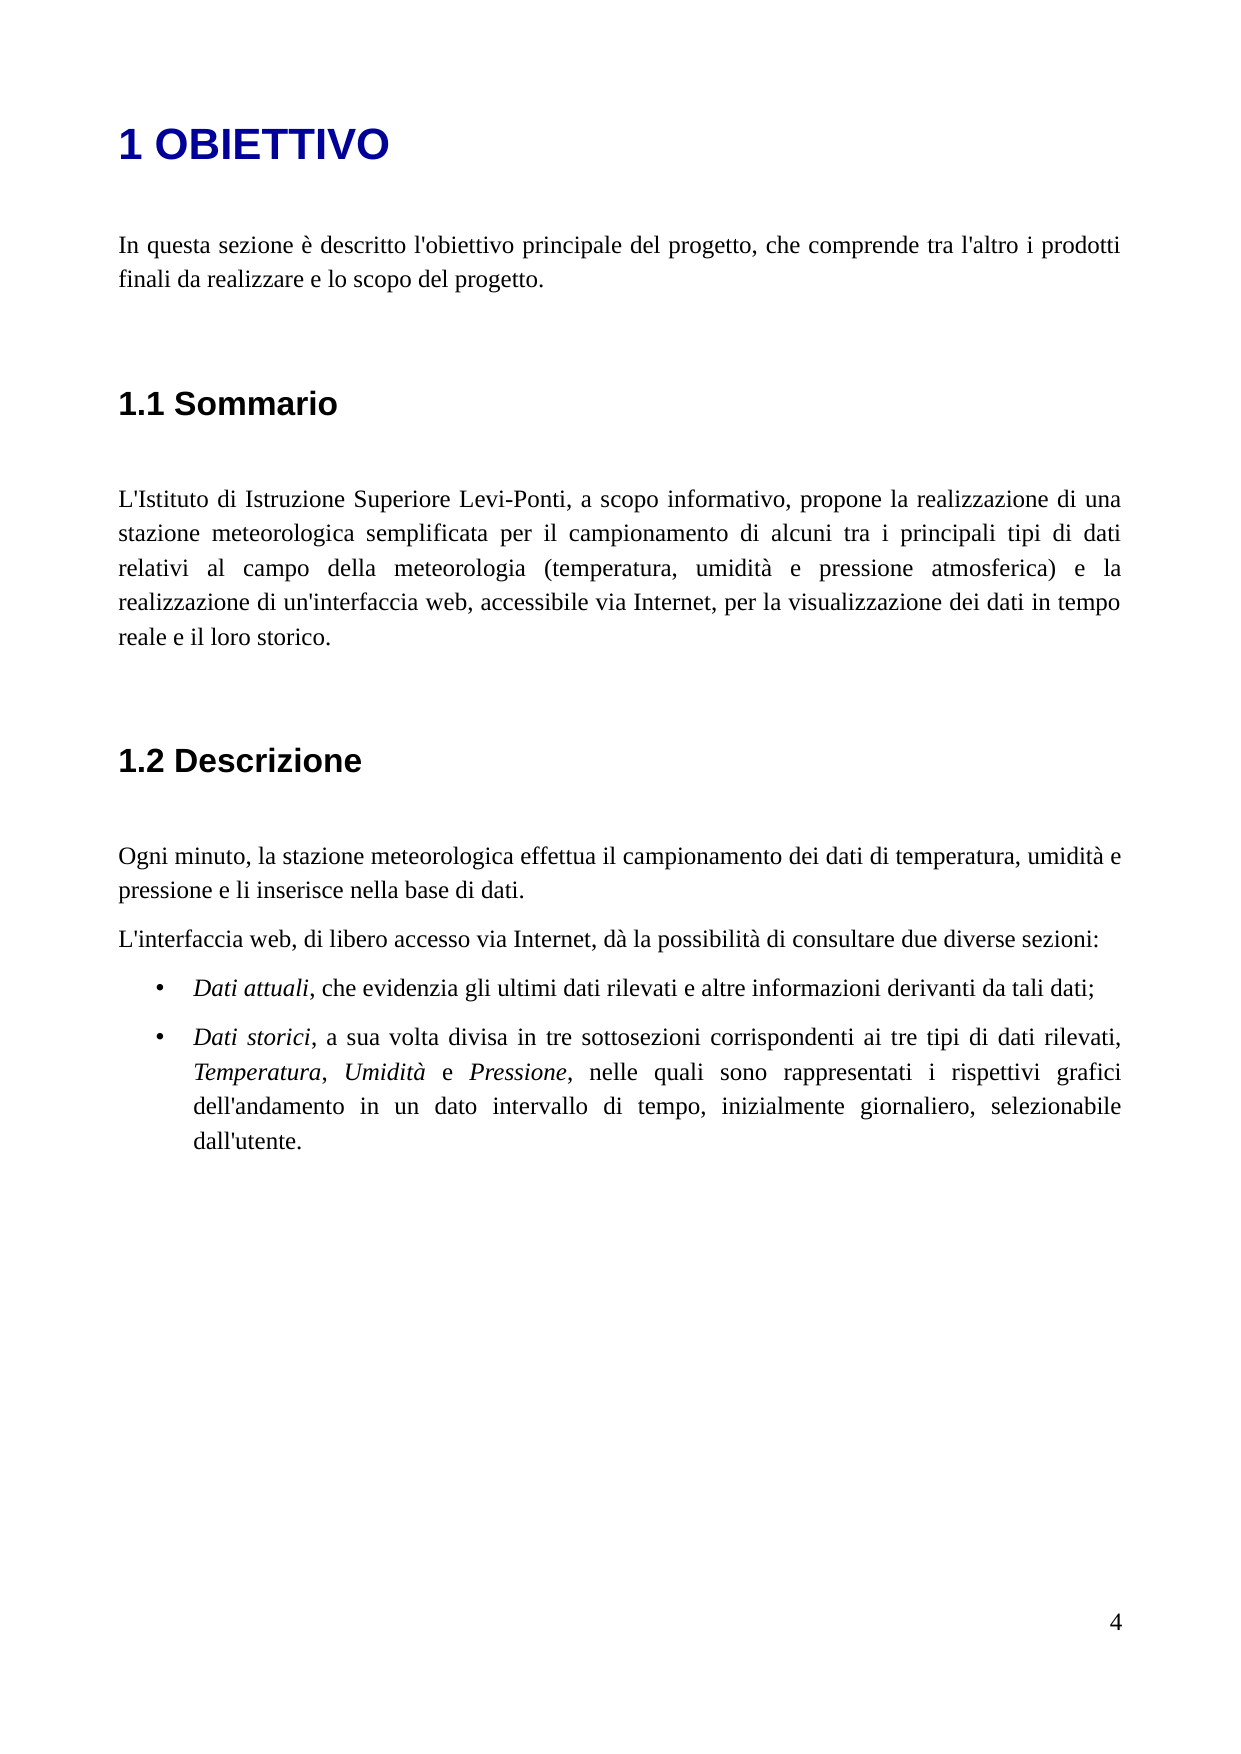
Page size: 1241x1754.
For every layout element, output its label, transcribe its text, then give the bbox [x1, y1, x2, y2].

subtitle 1.2 Descrizione [118, 741, 1122, 779]
text In questa sezione è descritto l'obiettivo principale del progetto, che comprende tra l'altro i prodotti finali da realizzare e lo scopo del progetto. [118, 230, 1122, 293]
list Dati attuali, che evidenzia gli ultimi dati rilevati e altre informazioni derivanti da tali dati; [156, 973, 1122, 1002]
list Dati storici, a sua volta divisa in tre sottosezioni corrispondenti ai tre tipi di dati rilevati, Temperatura, Umidità e Pressione, nelle quali sono rappresentati i rispettivi grafici dell'andamento in un dato intervallo di tempo, inizialmente giornaliero, selezionabile dall'utente. [156, 1022, 1122, 1154]
text Ogni minuto, la stazione meteorologica effettua il campionamento dei dati di temperatura, umidità e pressione e li inserisce nella base di dati. [118, 841, 1122, 904]
text L'Istituto di Istruzione Superiore Levi-Ponti, a scopo informativo, propone la realizzazione di una stazione meteorologica semplificata per il campionamento di alcuni tra i principali tipi di dati relativi al campo della meteorologia (temperatura, umidità e pressione atmosferica) e la realizzazione di un'interfaccia web, accessibile via Internet, per la visualizzazione dei dati in tempo reale e il loro storico. [118, 484, 1122, 650]
subtitle 1.1 Sommario [118, 383, 1122, 422]
subtitle 1 Obiettivo [118, 118, 1122, 168]
text L'interfaccia web, di libero accesso via Internet, dà la possibilità di consultare due diverse sezioni: [118, 924, 1122, 953]
